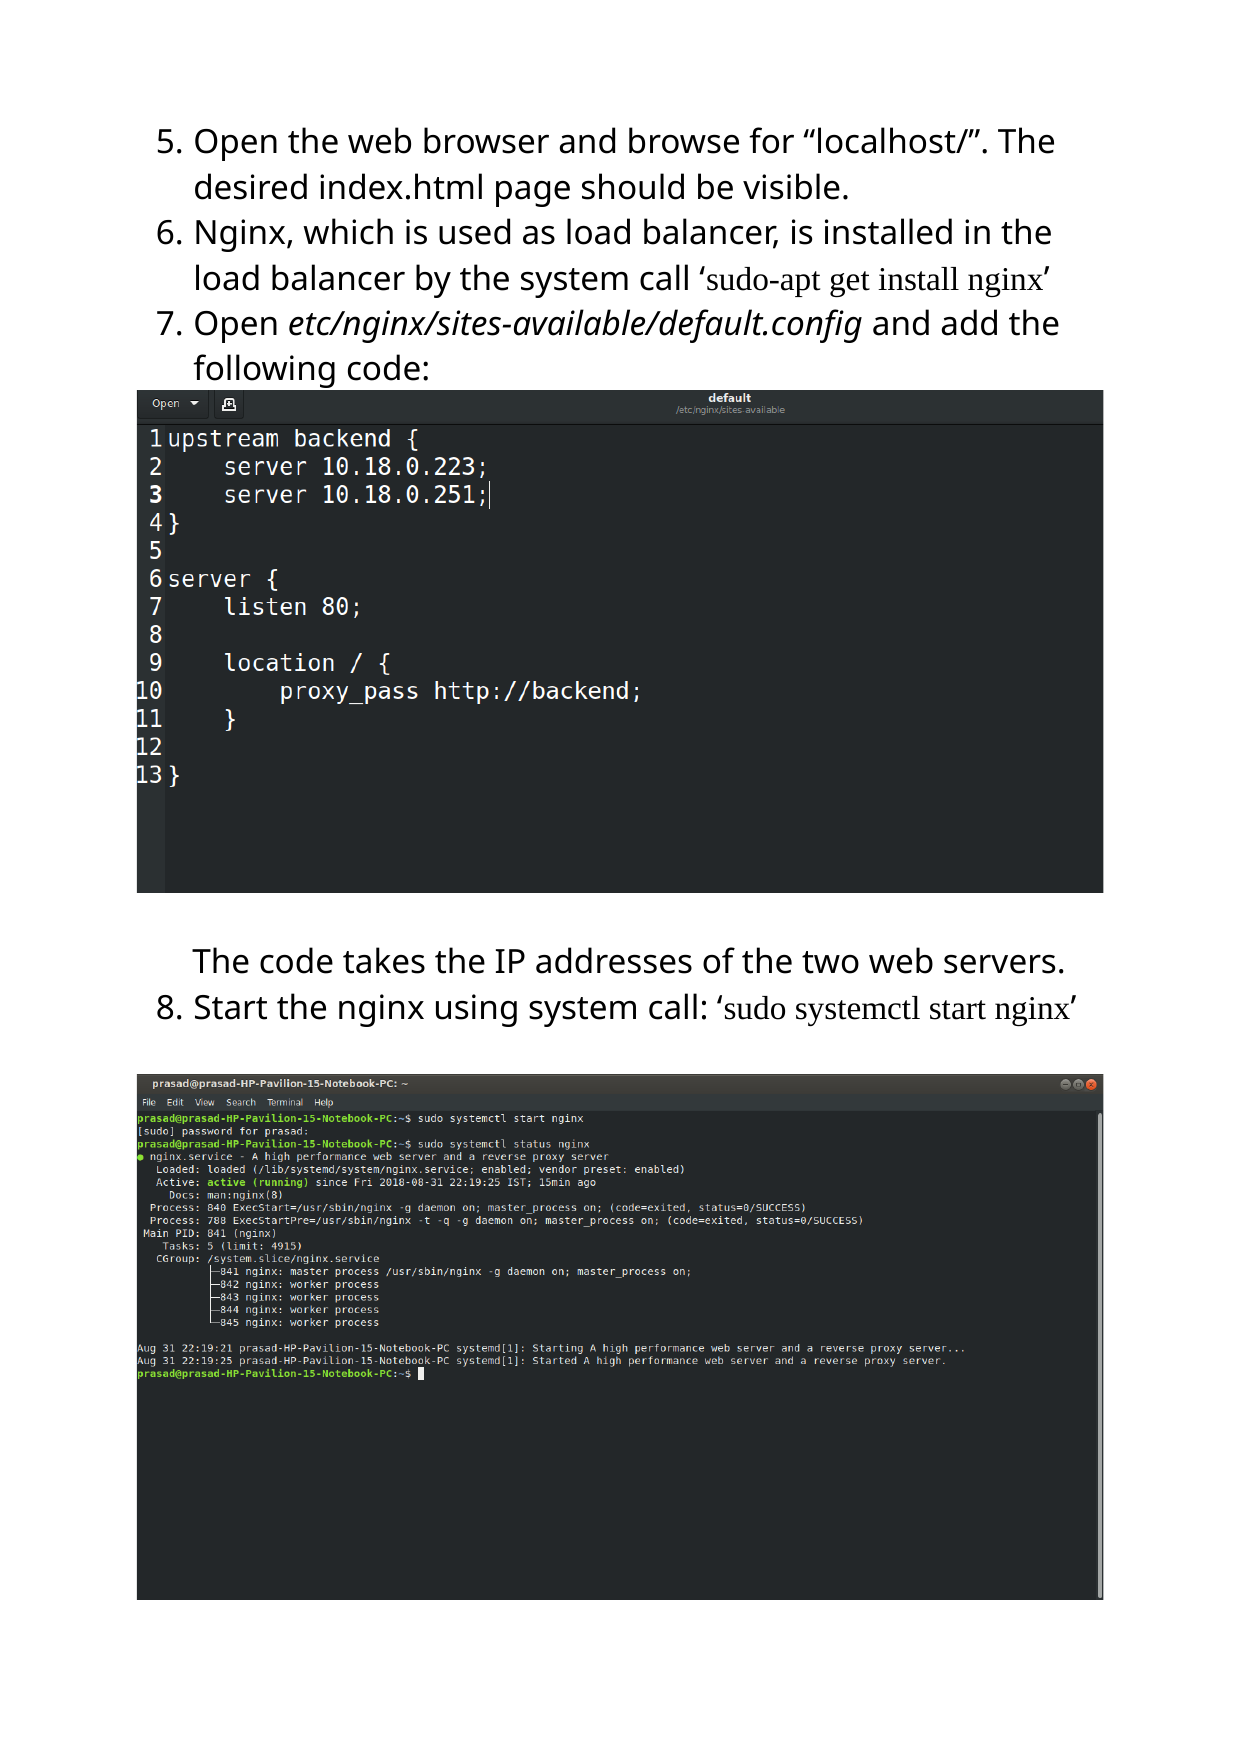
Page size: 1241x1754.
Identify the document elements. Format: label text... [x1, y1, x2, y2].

list Nginx, which is used as load balancer, is installed in the load balancer by the system call ‘sudo-apt get install nginx’ [156, 209, 1122, 300]
picture [136, 1074, 1104, 1600]
picture [136, 390, 1104, 893]
text The code takes the IP addresses of the two web servers. [118, 938, 1122, 983]
list Open the web browser and browse for “localhost/”. The desired index.html page should be visible. [156, 118, 1122, 209]
list Open etc/nginx/sites-available/default.config and add the following code: [156, 300, 1122, 391]
list Start the nginx using system call: ‘sudo systemctl start nginx’ [156, 983, 1122, 1029]
